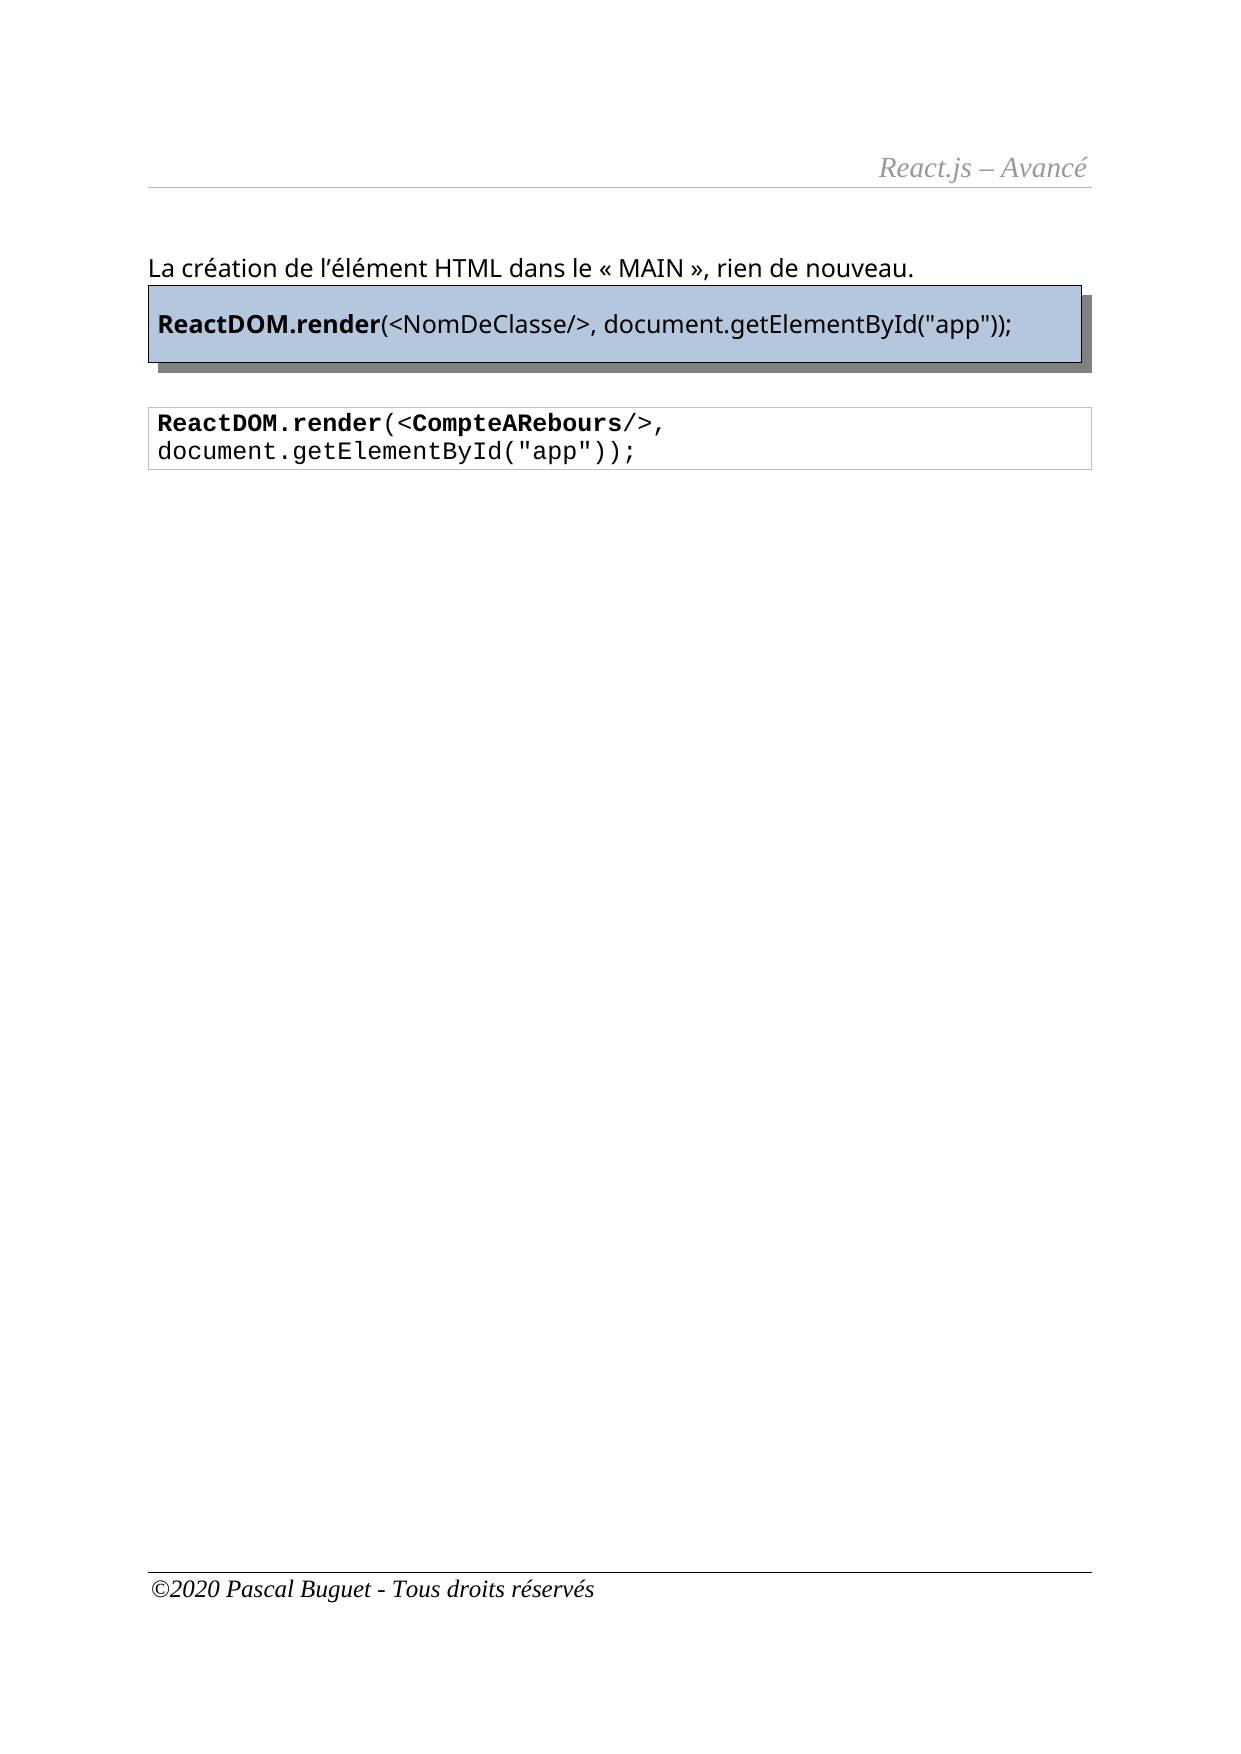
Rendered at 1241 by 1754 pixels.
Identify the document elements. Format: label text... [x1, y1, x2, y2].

text ReactDOM.render(<NomDeClasse/>, document.getElementById("app")); [149, 286, 1081, 362]
text ReactDOM.render(<CompteARebours/>, document.getElementById("app")); [149, 408, 1091, 469]
text La création de l’élément HTML dans le « MAIN », rien de nouveau. [148, 251, 1092, 285]
